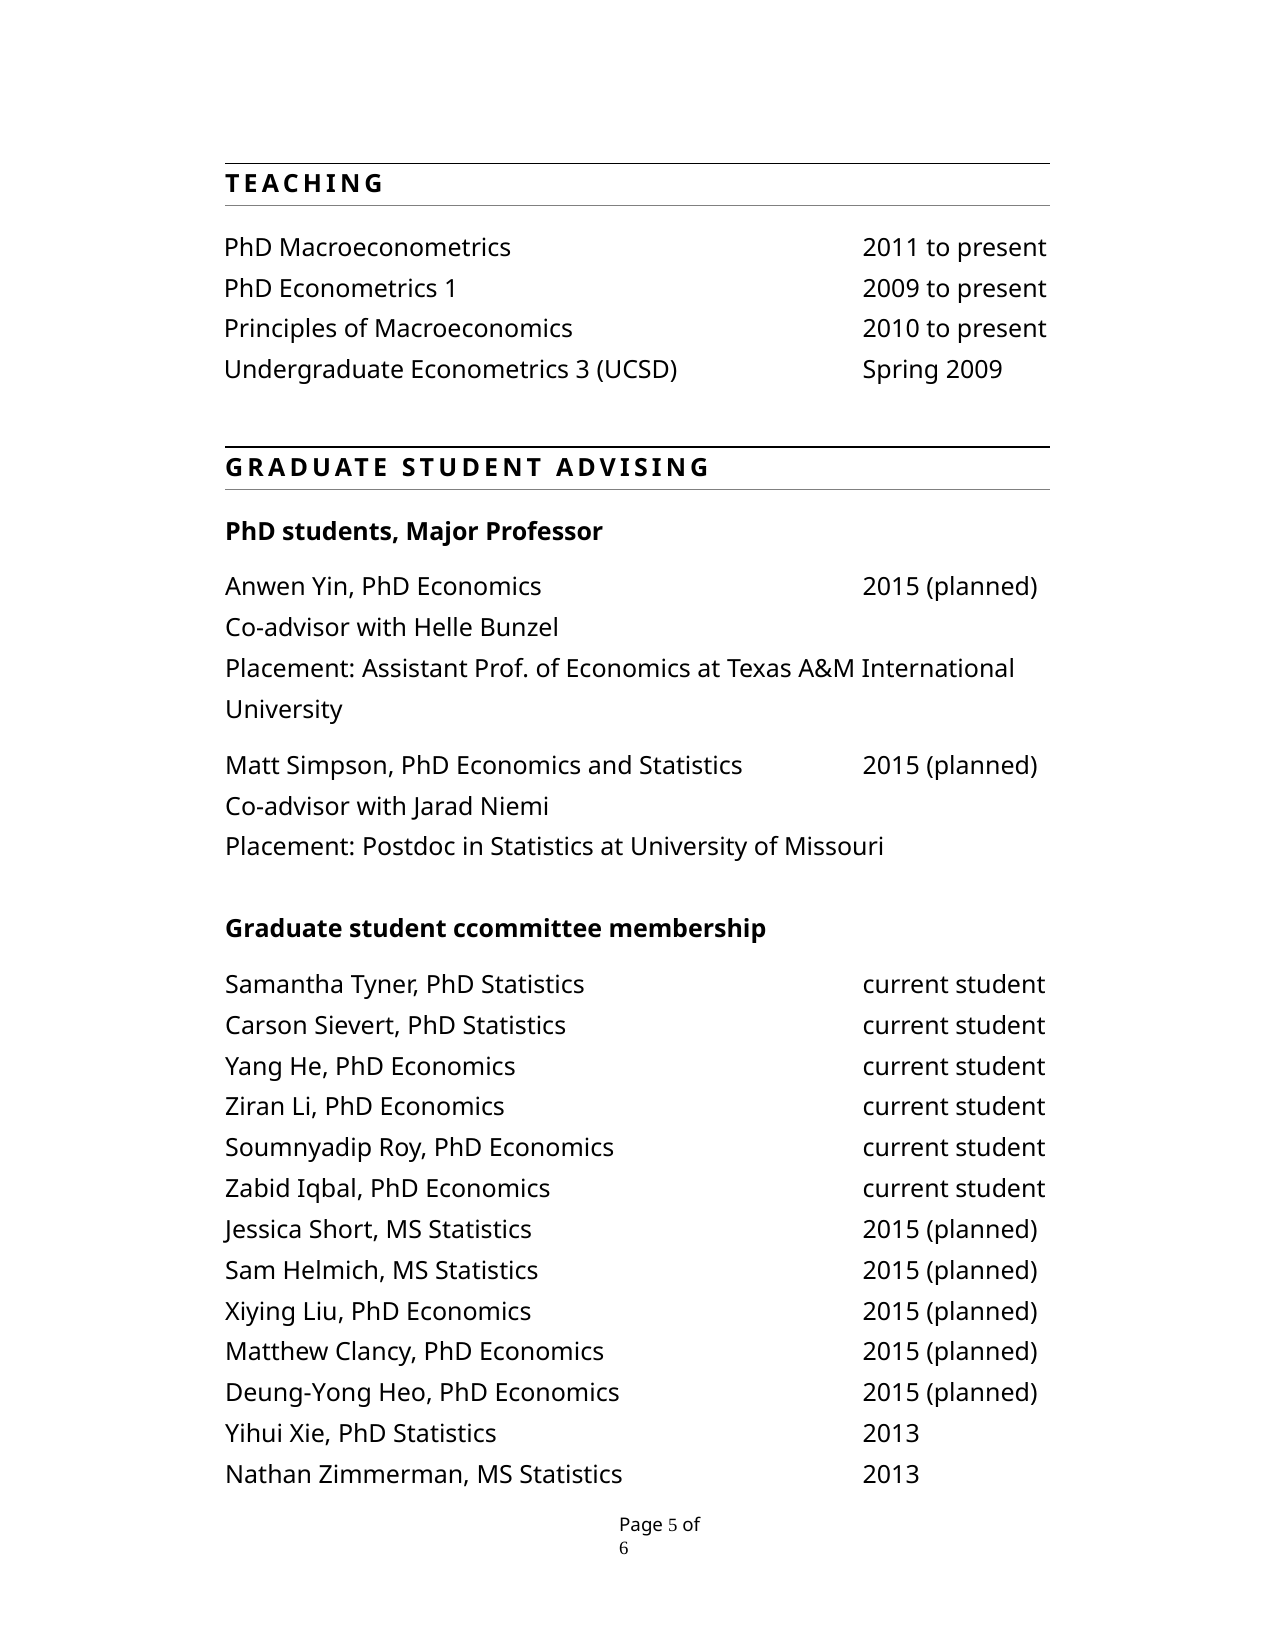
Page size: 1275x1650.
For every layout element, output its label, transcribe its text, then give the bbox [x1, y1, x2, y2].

text Co-advisor with Jarad Niemi [225, 788, 1050, 822]
text Matt Simpson, PhD Economics and Statistics 2015 (planned) [225, 747, 1050, 781]
text Yang He, PhD Economics current student [225, 1048, 1050, 1082]
text Carson Sievert, PhD Statistics current student [225, 1007, 1050, 1041]
text Zabid Iqbal, PhD Economics current student [225, 1171, 1050, 1205]
text TEACHING [225, 164, 1050, 205]
text PhD students, Major Professor [206, 513, 1050, 547]
text Yihui Xie, PhD Statistics 2013 [225, 1416, 1050, 1450]
text Xiying Liu, PhD Economics 2015 (planned) [225, 1293, 1050, 1327]
text Deung-Yong Heo, PhD Economics 2015 (planned) [225, 1375, 1050, 1409]
text GRADUATE STUDENT ADVISING [225, 448, 1050, 489]
text Sam Helmich, MS Statistics 2015 (planned) [225, 1252, 1050, 1286]
text Co-advisor with Helle Bunzel [225, 610, 1050, 644]
text Graduate student ccommittee membership [206, 911, 1050, 945]
text Undergraduate Econometrics 3 (UCSD) Spring 2009 [223, 352, 1050, 386]
text Anwen Yin, PhD Economics 2015 (planned) [225, 569, 1050, 603]
text Placement: Assistant Prof. of Economics at Texas A&M International University [225, 651, 1050, 726]
text Principles of Macroeconomics 2010 to present [223, 311, 1050, 345]
text Nathan Zimmerman, MS Statistics 2013 [225, 1456, 1050, 1491]
text Jessica Short, MS Statistics 2015 (planned) [225, 1211, 1050, 1246]
text Ziran Li, PhD Economics current student [225, 1089, 1050, 1123]
text Samantha Tyner, PhD Statistics current student [225, 966, 1050, 1001]
text PhD Econometrics 1 2009 to present [223, 270, 1050, 304]
text Matthew Clancy, PhD Economics 2015 (planned) [225, 1334, 1050, 1368]
text PhD Macroeconometrics 2011 to present [223, 229, 1050, 263]
text Soumnyadip Roy, PhD Economics current student [225, 1130, 1050, 1164]
text Placement: Postdoc in Statistics at University of Missouri [225, 829, 1050, 863]
